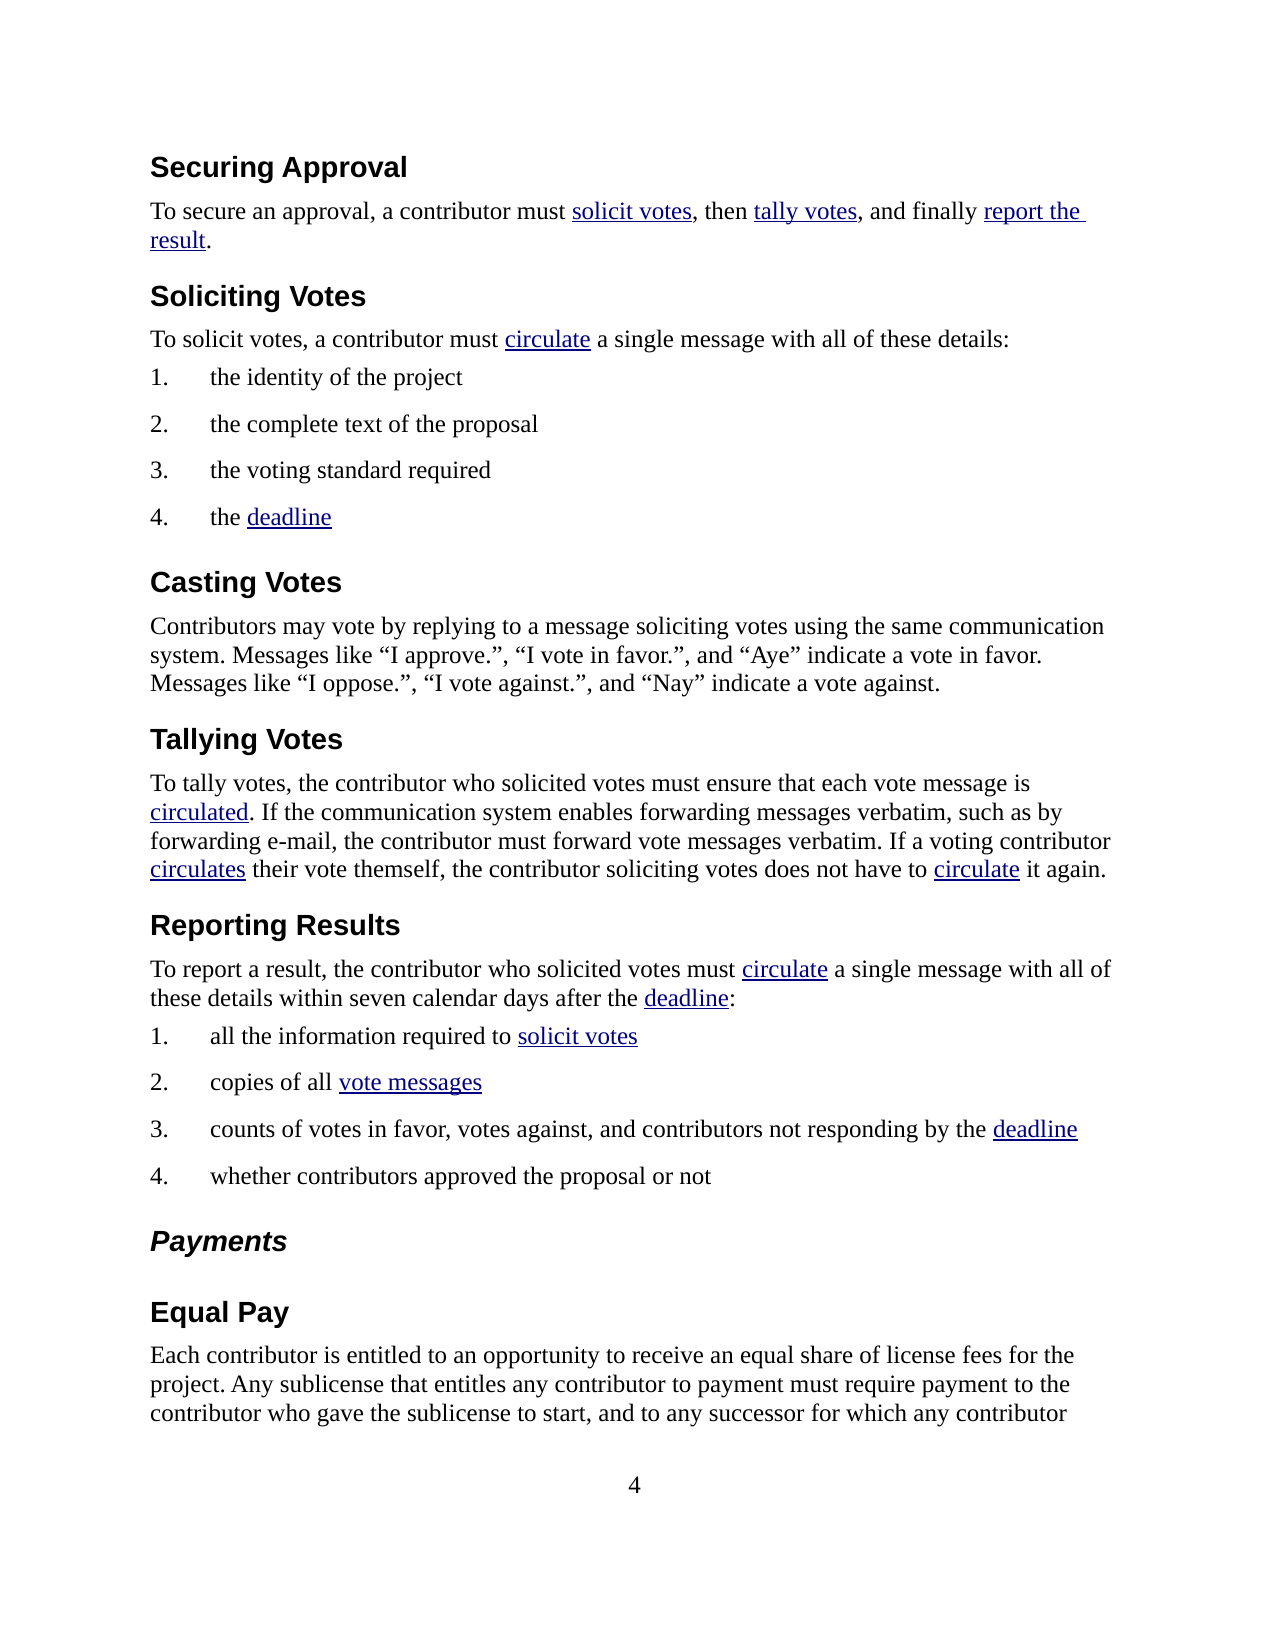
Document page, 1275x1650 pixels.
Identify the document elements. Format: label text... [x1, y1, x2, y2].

subtitle Reporting Results [150, 908, 1125, 942]
list counts of votes in favor, votes against, and contributors not responding by the deadline [150, 1114, 1125, 1143]
subtitle Equal Pay [150, 1294, 1125, 1328]
list the voting standard required [150, 456, 1125, 484]
list whether contributors approved the proposal or not [150, 1161, 1125, 1189]
list the complete text of the proposal [150, 409, 1125, 438]
text To report a result, the contributor who solicited votes must circulate a single message with all of these details within seven calendar days after the deadline: [150, 954, 1125, 1012]
list all the information required to solicit votes [150, 1021, 1125, 1049]
text To solicit votes, a contributor must circulate a single message with all of these details: [150, 324, 1125, 353]
subtitle Payments [150, 1223, 1125, 1257]
list the deadline [150, 502, 1125, 531]
subtitle Securing Approval [150, 150, 1125, 183]
text Contributors may vote by replying to a message soliciting votes using the same communication system. Messages like “I approve.”, “I vote in favor.”, and “Aye” indicate a vote in favor. Messages like “I oppose.”, “I vote against.”, and “Nay” indicate a vote against. [150, 611, 1125, 697]
text To secure an approval, a contributor must solicit votes, then tally votes, and finally report the result. [150, 196, 1125, 253]
list copies of all vote messages [150, 1067, 1125, 1096]
text Each contributor is entitled to an opportunity to receive an equal share of license fees for the project. Any sublicense that entitles any contributor to payment must require payment to the contributor who gave the sublicense to start, and to any successor for which any contributor [150, 1341, 1125, 1427]
subtitle Casting Votes [150, 565, 1125, 598]
list the identity of the project [150, 362, 1125, 391]
subtitle Tallying Votes [150, 722, 1125, 756]
text To tally votes, the contributor who solicited votes must ensure that each vote message is circulated. If the communication system enables forwarding messages verbatim, such as by forwarding e-mail, the contributor must forward vote messages verbatim. If a voting contributor circulates their vote themself, the contributor soliciting votes does not have to circulate it again. [150, 768, 1125, 883]
subtitle Soliciting Votes [150, 278, 1125, 312]
